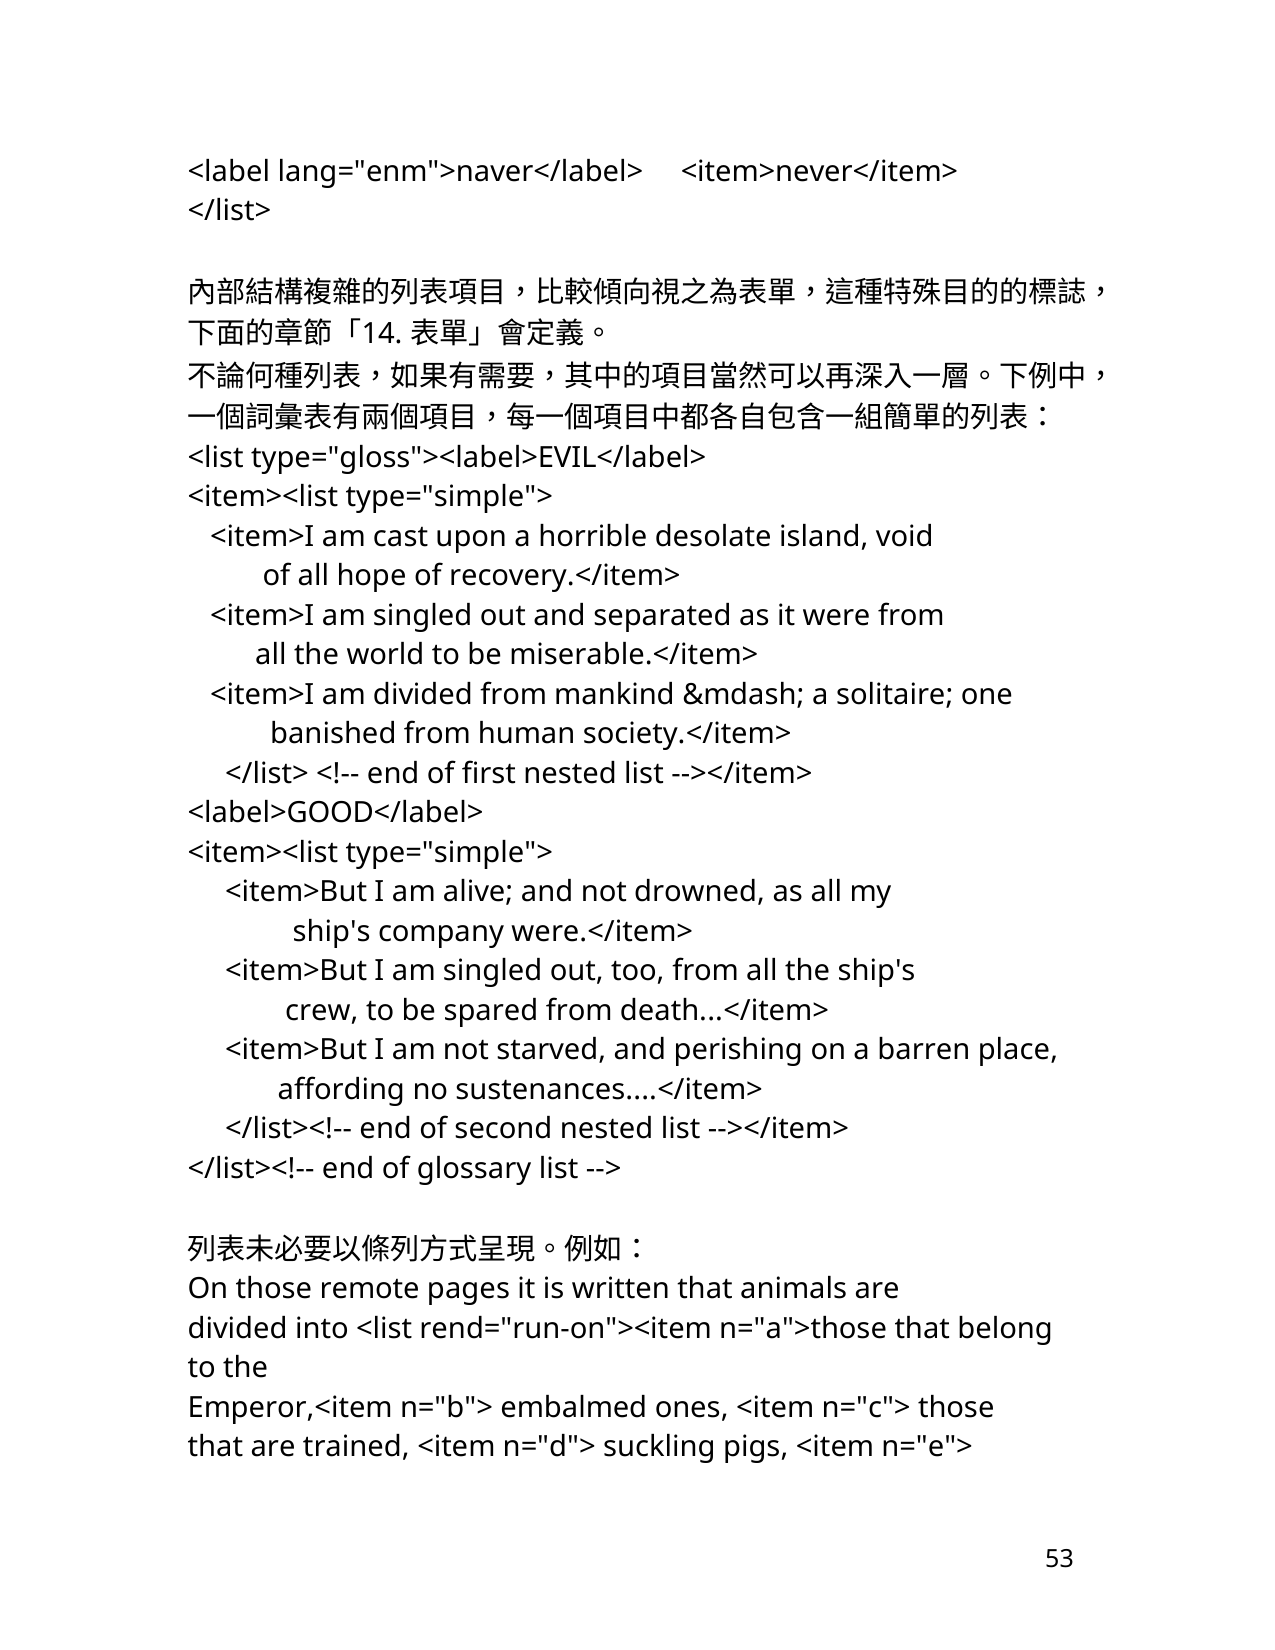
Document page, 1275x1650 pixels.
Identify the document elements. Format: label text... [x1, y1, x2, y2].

text ship's company were.</item> [187, 910, 1087, 949]
text banished from human society.</item> [187, 713, 1087, 752]
text </list><!-- end of glossary list --> [187, 1147, 1087, 1186]
text <item>But I am not starved, and perishing on a barren place, [187, 1028, 1087, 1068]
text <item>But I am alive; and not drowned, as all my [187, 871, 1087, 910]
text <item>I am cast upon a horrible desolate island, void [187, 515, 1087, 555]
text Emperor,<item n="b"> embalmed ones, <item n="c"> those [187, 1386, 1087, 1426]
text 內部結構複雜的列表項目，比較傾向視之為表單，這種特殊目的的標誌，下面的章節「14. 表單」會定義。 [187, 268, 1087, 352]
text <item>I am singled out and separated as it were from [187, 594, 1087, 634]
text </list> <!-- end of first nested list --></item> [187, 752, 1087, 792]
text </list><!-- end of second nested list --></item> [187, 1107, 1087, 1147]
text affording no sustenances....</item> [187, 1068, 1087, 1107]
text that are trained, <item n="d"> suckling pigs, <item n="e"> [187, 1426, 1087, 1465]
text <item>But I am singled out, too, from all the ship's [187, 949, 1087, 989]
text 列表未必要以條列方式呈現。例如： [187, 1226, 1087, 1268]
text <item>I am divided from mankind &mdash; a solitaire; one [187, 673, 1087, 713]
text <item><list type="simple"> [187, 831, 1087, 871]
text <item><list type="simple"> [187, 476, 1087, 515]
text <label lang="enm">naver</label> <item>never</item> [187, 150, 1087, 189]
text divided into <list rend="run-on"><item n="a">those that belong to the [187, 1307, 1087, 1386]
text crew, to be spared from death...</item> [187, 989, 1087, 1028]
text all the world to be miserable.</item> [187, 634, 1087, 673]
text </list> [187, 189, 1087, 229]
text 不論何種列表，如果有需要，其中的項目當然可以再深入一層。下例中，一個詞彙表有兩個項目，每一個項目中都各自包含一組簡單的列表： [187, 352, 1087, 436]
text of all hope of recovery.</item> [187, 555, 1087, 594]
text <list type="gloss"><label>EVIL</label> [187, 436, 1087, 476]
text On those remote pages it is written that animals are [187, 1268, 1087, 1307]
text <label>GOOD</label> [187, 792, 1087, 831]
